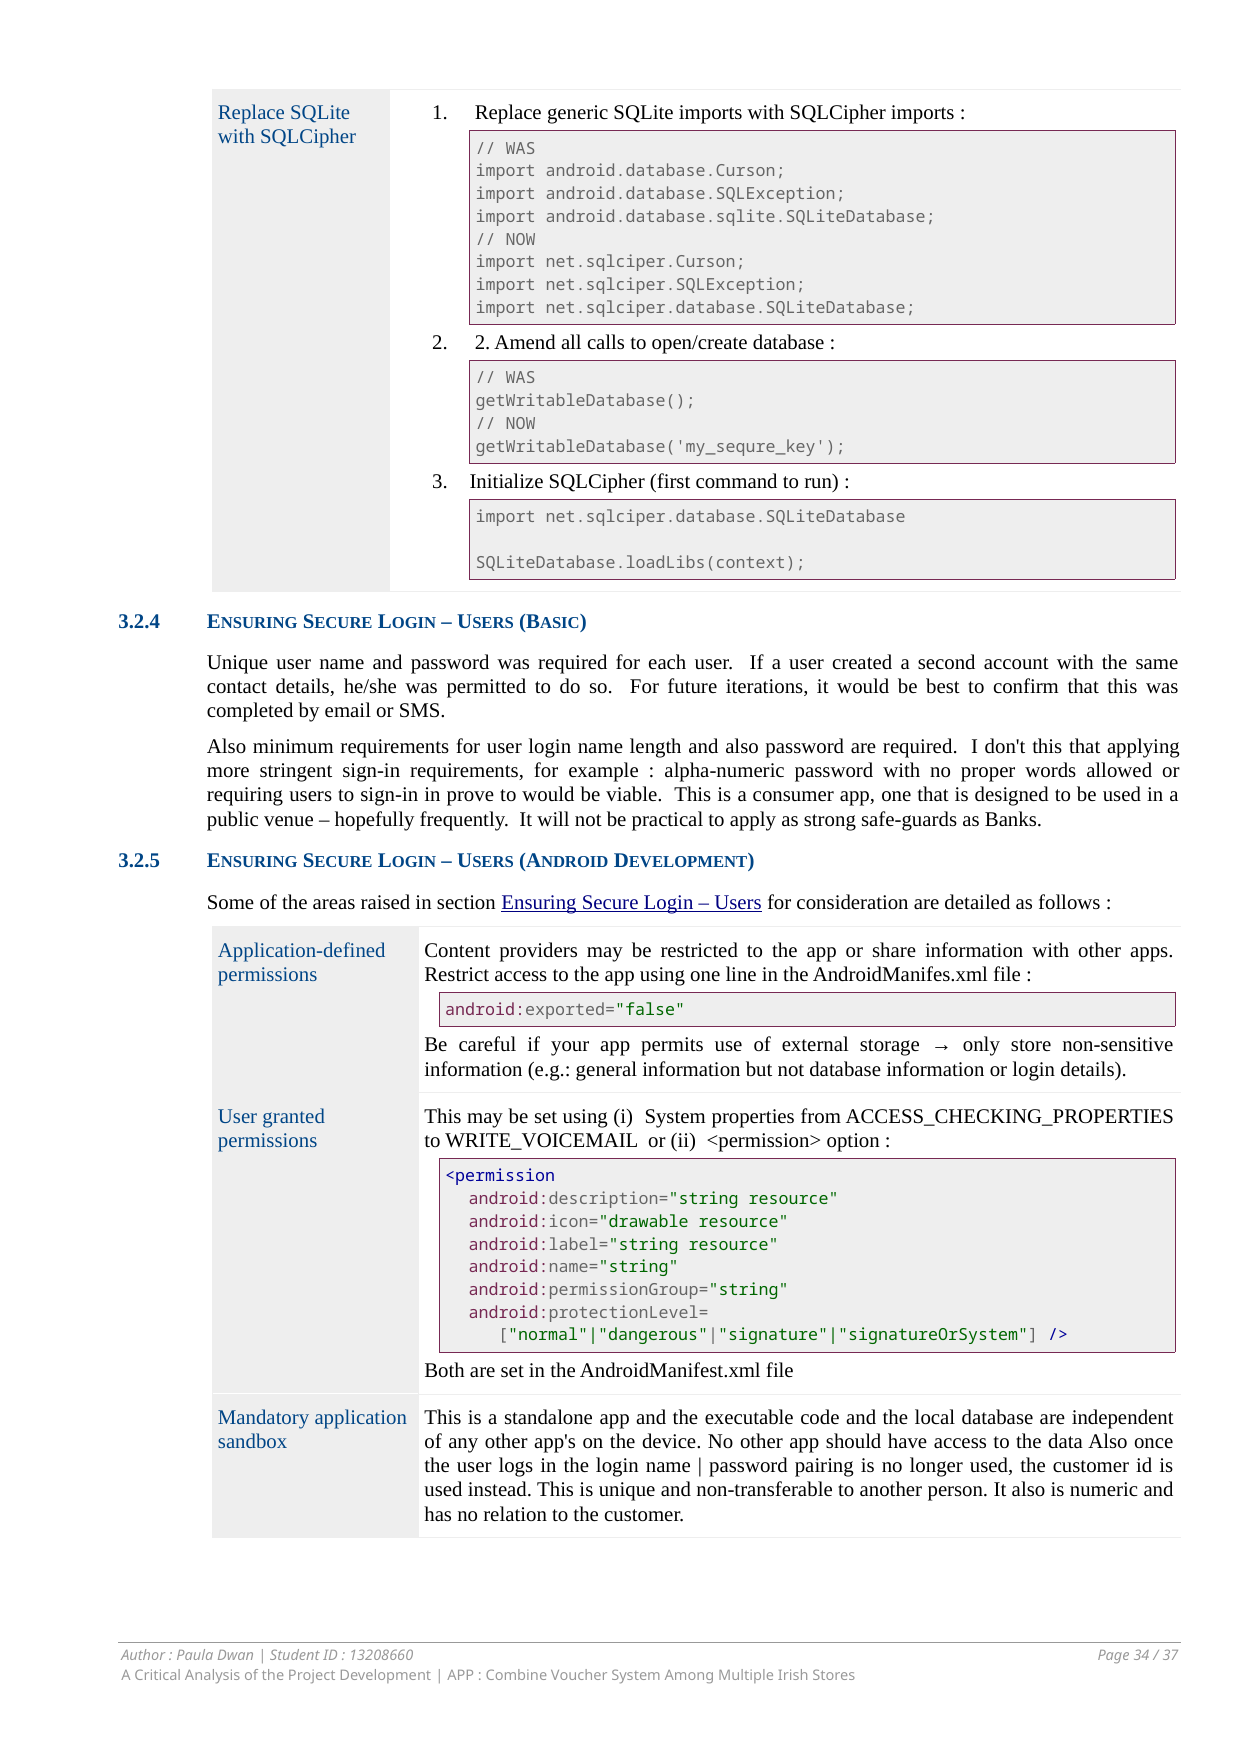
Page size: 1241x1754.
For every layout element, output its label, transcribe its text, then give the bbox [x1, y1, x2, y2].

table_cell Replace SQLite with SQLCipher [213, 90, 389, 591]
table_cell This is a standalone app and the executable code and the local database are independent of any other app's on the device. No other app should have access to the data Also once the user logs in the login name | password pairing is no longer used, the customer id is used instead. This is unique and non-transferable to another person. It also is numeric and has no relation to the customer. [419, 1395, 1181, 1537]
table_header Application-defined permissions [213, 927, 418, 1092]
text Unique user name and password was required for each user. If a user created a second account with the same contact details, he/she was permitted to do so. For future iterations, it would be best to confirm that this was completed by email or SMS. [207, 650, 1181, 722]
table_cell User granted permissions [213, 1093, 418, 1393]
table_cell This may be set using (i) System properties from ACCESS_CHECKING_PROPERTIES to WRITE_VOICEMAIL or (ii) <permission> option : <permission android:description="string resource" android:icon="drawable resource" android:label="string resource" android:name="string" android:permissionGroup="string" android:protectionLevel= ["normal"|"dangerous"|"signature"|"signatureOrSystem"] /> Both are set in the AndroidManifest.xml file [419, 1093, 1181, 1393]
table_header Content providers may be restricted to the app or share information with other apps. Restrict access to the app using one line in the AndroidManifes.xml file : android:exported="false" Be careful if your app permits use of external storage → only store non-sensitive information (e.g.: general information but not database information or login details). [419, 927, 1181, 1092]
text Some of the areas raised in section Ensuring Secure Login – Users for consideration are detailed as follows : [207, 890, 1181, 914]
subtitle Ensuring Secure Login – Users (Basic) [118, 608, 1181, 633]
text Also minimum requirements for user login name length and also password are required. I don't this that applying more stringent sign-in requirements, for example : alpha-numeric password with no proper words allowed or requiring users to sign-in in prove to would be viable. This is a consumer app, one that is designed to be used in a public venue – hopefully frequently. It will not be practical to apply as strong safe-guards as Banks. [207, 734, 1181, 831]
table_cell Replace generic SQLite imports with SQLCipher imports : // WAS import android.database.Curson; import android.database.SQLException; import android.database.sqlite.SQLiteDatabase; // NOW import net.sqlciper.Curson; import net.sqlciper.SQLException; import net.sqlciper.database.SQLiteDatabase; 2. Amend all calls to open/create database : // WAS getWritableDatabase(); // NOW getWritableDatabase('my_sequre_key'); Initialize SQLCipher (first command to run) : import net.sqlciper.database.SQLiteDatabase SQLiteDatabase.loadLibs(context); [390, 90, 1181, 591]
subtitle Ensuring Secure Login – Users (Android Development) [118, 848, 1181, 872]
table_cell Mandatory application sandbox [213, 1395, 418, 1537]
